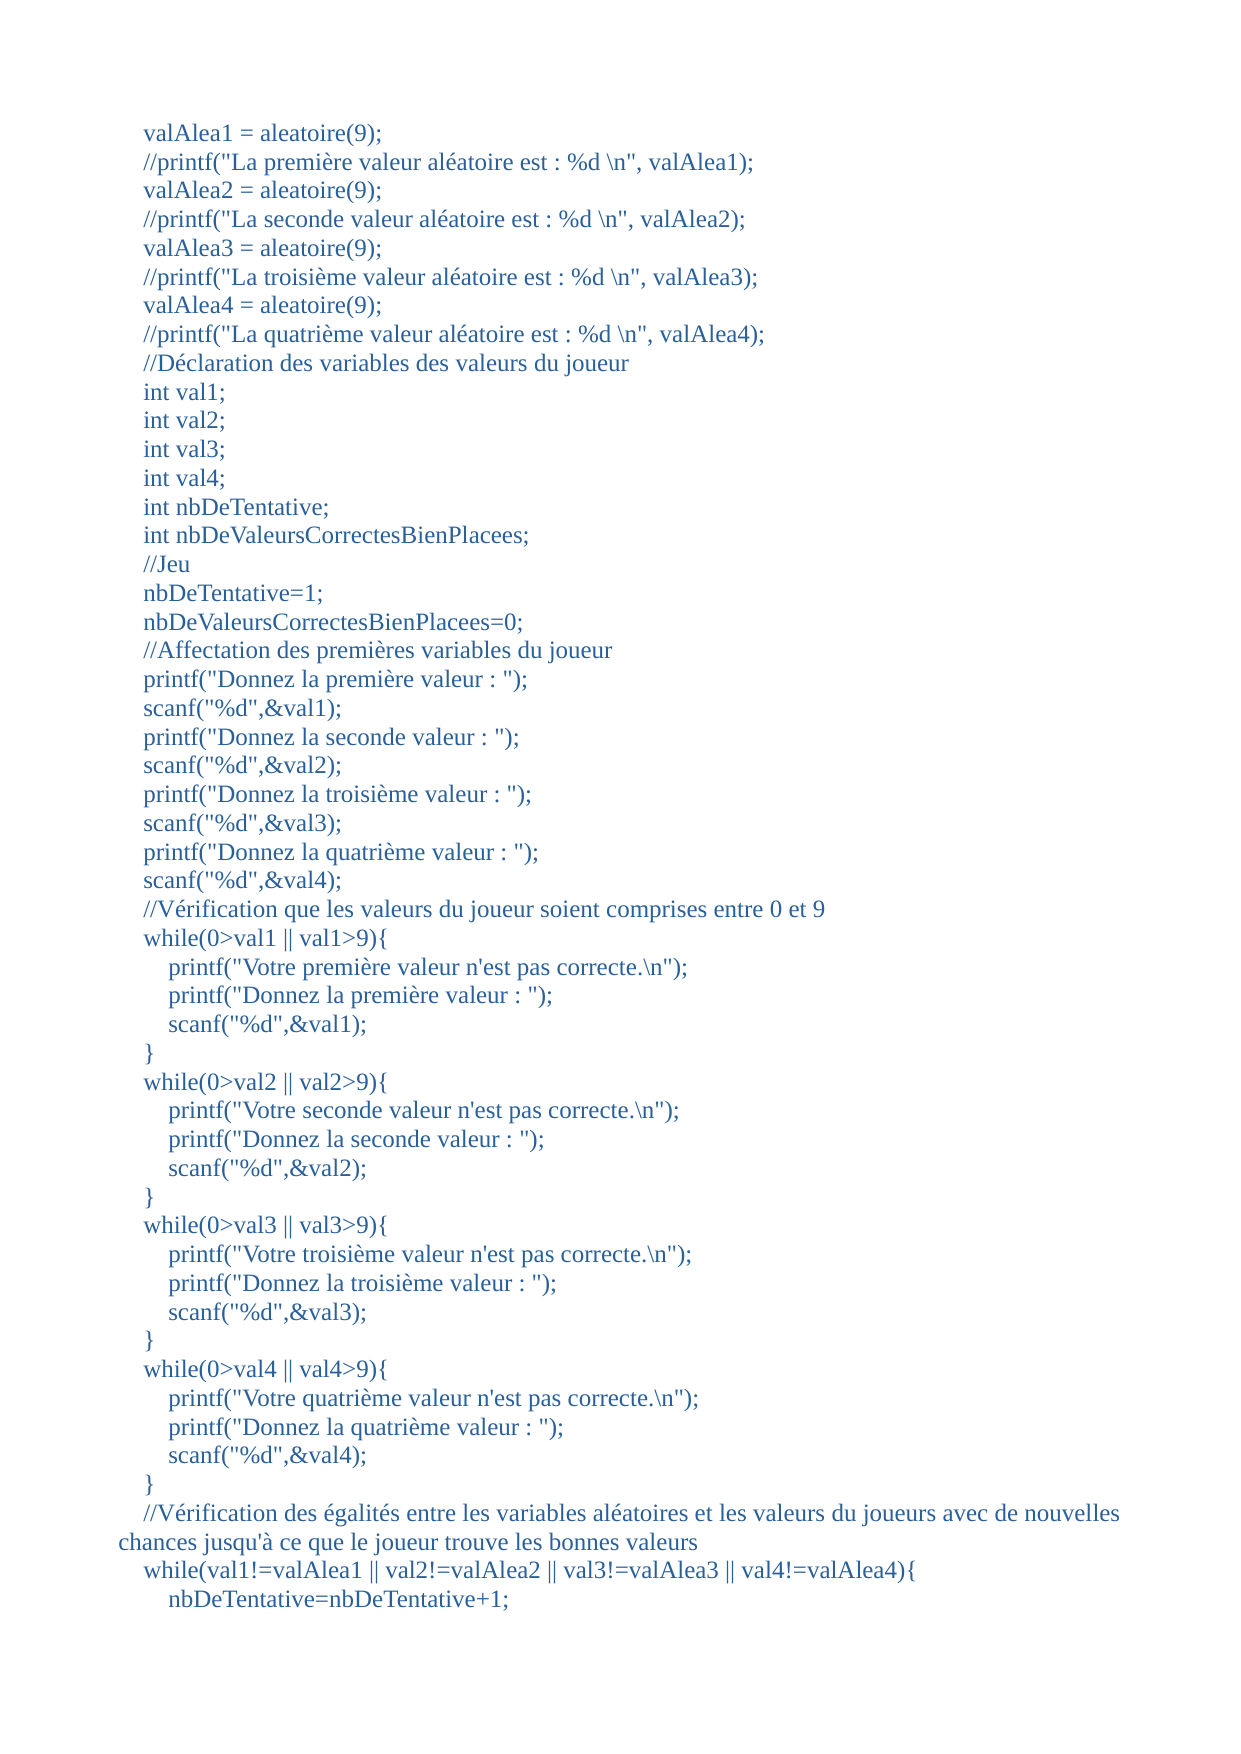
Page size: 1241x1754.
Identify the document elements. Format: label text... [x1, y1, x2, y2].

text printf("Donnez la première valeur : "); [118, 981, 1122, 1009]
text scanf("%d",&val2); [118, 751, 1122, 779]
text printf("Donnez la quatrième valeur : "); [118, 837, 1122, 866]
text while(0>val4 || val4>9){ [118, 1354, 1122, 1383]
text while(val1!=valAlea1 || val2!=valAlea2 || val3!=valAlea3 || val4!=valAlea4){ [118, 1556, 1122, 1584]
text int nbDeValeursCorrectesBienPlacees; [118, 521, 1122, 549]
text //printf("La troisième valeur aléatoire est : %d \n", valAlea3); [118, 262, 1122, 291]
text } [118, 1326, 1122, 1354]
text //Déclaration des variables des valeurs du joueur [118, 348, 1122, 377]
text //printf("La première valeur aléatoire est : %d \n", valAlea1); [118, 147, 1122, 176]
text } [118, 1182, 1122, 1211]
text int val4; [118, 463, 1122, 492]
text int val3; [118, 434, 1122, 463]
text printf("Donnez la troisième valeur : "); [118, 1268, 1122, 1297]
text //Affectation des premières variables du joueur [118, 636, 1122, 664]
text nbDeValeursCorrectesBienPlacees=0; [118, 607, 1122, 636]
text printf("Donnez la quatrième valeur : "); [118, 1412, 1122, 1441]
text printf("Votre seconde valeur n'est pas correcte.\n"); [118, 1096, 1122, 1124]
text int val2; [118, 406, 1122, 434]
text } [118, 1038, 1122, 1067]
text printf("Donnez la première valeur : "); [118, 664, 1122, 693]
text nbDeTentative=nbDeTentative+1; [118, 1584, 1122, 1613]
text scanf("%d",&val1); [118, 693, 1122, 722]
text printf("Votre première valeur n'est pas correcte.\n"); [118, 952, 1122, 981]
text printf("Donnez la troisième valeur : "); [118, 779, 1122, 808]
text scanf("%d",&val4); [118, 1441, 1122, 1469]
text int val1; [118, 377, 1122, 406]
text valAlea1 = aleatoire(9); [118, 118, 1122, 147]
text scanf("%d",&val4); [118, 866, 1122, 894]
text int nbDeTentative; [118, 492, 1122, 521]
text //Vérification des égalités entre les variables aléatoires et les valeurs du joueurs avec de nouvelles chances jusqu'à ce que le joueur trouve les bonnes valeurs [118, 1498, 1122, 1556]
text while(0>val1 || val1>9){ [118, 923, 1122, 952]
text //Jeu [118, 549, 1122, 578]
text //Vérification que les valeurs du joueur soient comprises entre 0 et 9 [118, 894, 1122, 923]
text nbDeTentative=1; [118, 578, 1122, 607]
text scanf("%d",&val3); [118, 1297, 1122, 1326]
text //printf("La seconde valeur aléatoire est : %d \n", valAlea2); [118, 204, 1122, 233]
text //printf("La quatrième valeur aléatoire est : %d \n", valAlea4); [118, 319, 1122, 348]
text printf("Votre troisième valeur n'est pas correcte.\n"); [118, 1239, 1122, 1268]
text valAlea3 = aleatoire(9); [118, 233, 1122, 262]
text while(0>val2 || val2>9){ [118, 1067, 1122, 1096]
text printf("Donnez la seconde valeur : "); [118, 722, 1122, 751]
text printf("Donnez la seconde valeur : "); [118, 1124, 1122, 1153]
text while(0>val3 || val3>9){ [118, 1211, 1122, 1239]
text } [118, 1469, 1122, 1498]
text valAlea2 = aleatoire(9); [118, 176, 1122, 204]
text valAlea4 = aleatoire(9); [118, 291, 1122, 319]
text printf("Votre quatrième valeur n'est pas correcte.\n"); [118, 1383, 1122, 1412]
text scanf("%d",&val1); [118, 1009, 1122, 1038]
text scanf("%d",&val3); [118, 808, 1122, 837]
text scanf("%d",&val2); [118, 1153, 1122, 1182]
